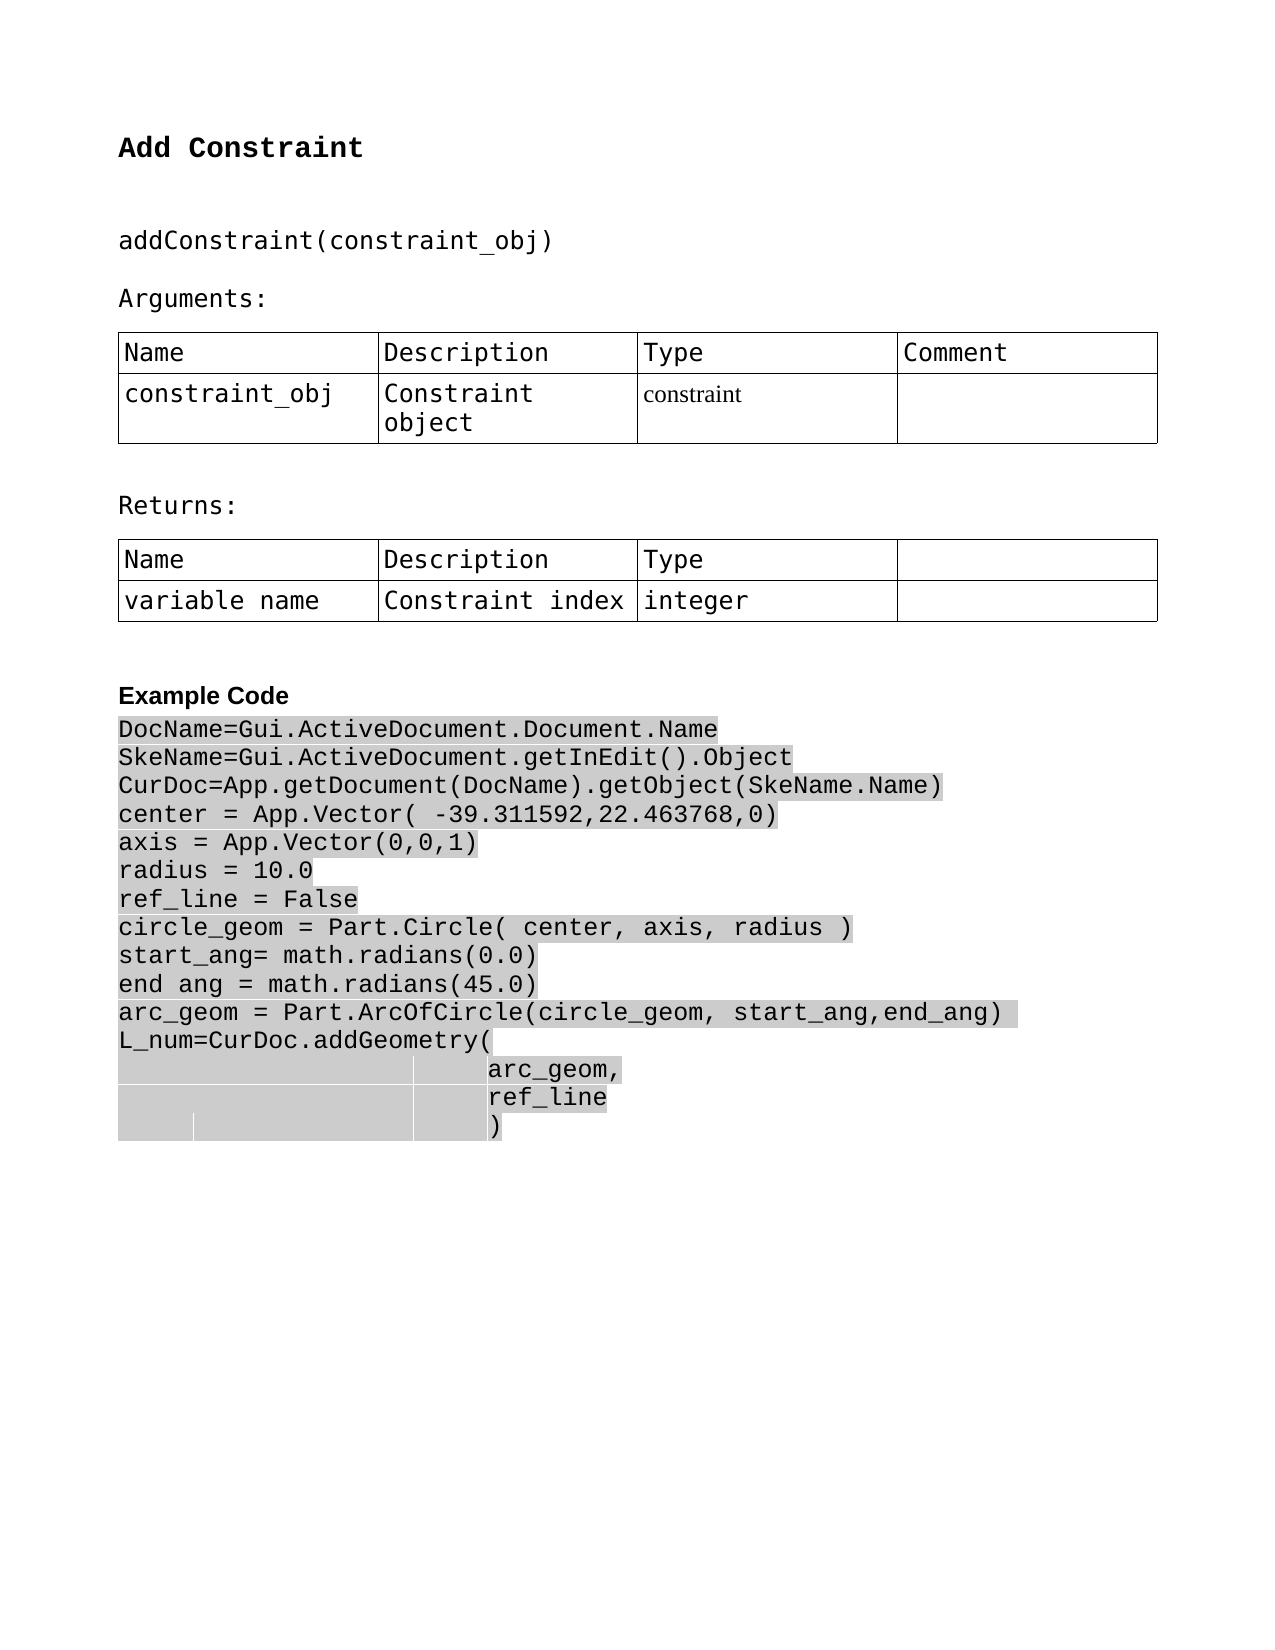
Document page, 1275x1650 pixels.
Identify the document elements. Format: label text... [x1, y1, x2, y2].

text addConstraint(constraint_obj) [118, 226, 1157, 255]
subtitle Add Constraint [118, 133, 1157, 166]
text radius = 10.0 [118, 858, 1157, 886]
text arc_geom, [118, 1056, 1157, 1084]
text ref_line = False [118, 886, 1157, 914]
table_header Description [379, 540, 637, 580]
text circle_geom = Part.Circle( center, axis, radius ) [118, 914, 1157, 943]
table_cell Constraint index [379, 581, 637, 621]
text axis = App.Vector(0,0,1) [118, 829, 1157, 858]
text L_num=CurDoc.addGeometry( [118, 1028, 1157, 1056]
table_header Comment [898, 333, 1157, 373]
table_header Name [119, 333, 378, 373]
text center = App.Vector( -39.311592,22.463768,0) [118, 801, 1157, 829]
table_cell constraint [638, 374, 897, 443]
table_cell [898, 581, 1157, 621]
table_cell Constraint object [379, 374, 637, 443]
table_header Type [638, 333, 897, 373]
text DocName=Gui.ActiveDocument.Document.Name [118, 716, 1157, 744]
subtitle Example Code [118, 681, 1157, 710]
text arc_geom = Part.ArcOfCircle(circle_geom, start_ang,end_ang) [118, 999, 1157, 1028]
table_header [898, 540, 1157, 580]
table_header Name [119, 540, 378, 580]
text end ang = math.radians(45.0) [118, 971, 1157, 999]
text Arguments: [118, 284, 1157, 313]
table_cell integer [638, 581, 897, 621]
text ref_line [118, 1084, 1157, 1113]
text ) [118, 1113, 1157, 1141]
table_cell [898, 374, 1157, 443]
text SkeName=Gui.ActiveDocument.getInEdit().Object [118, 744, 1157, 773]
table_header Type [638, 540, 897, 580]
text CurDoc=App.getDocument(DocName).getObject(SkeName.Name) [118, 773, 1157, 801]
text start_ang= math.radians(0.0) [118, 943, 1157, 971]
text Returns: [118, 491, 1157, 520]
table_header Description [379, 333, 637, 373]
table_cell variable name [119, 581, 378, 621]
table_cell constraint_obj [119, 374, 378, 443]
